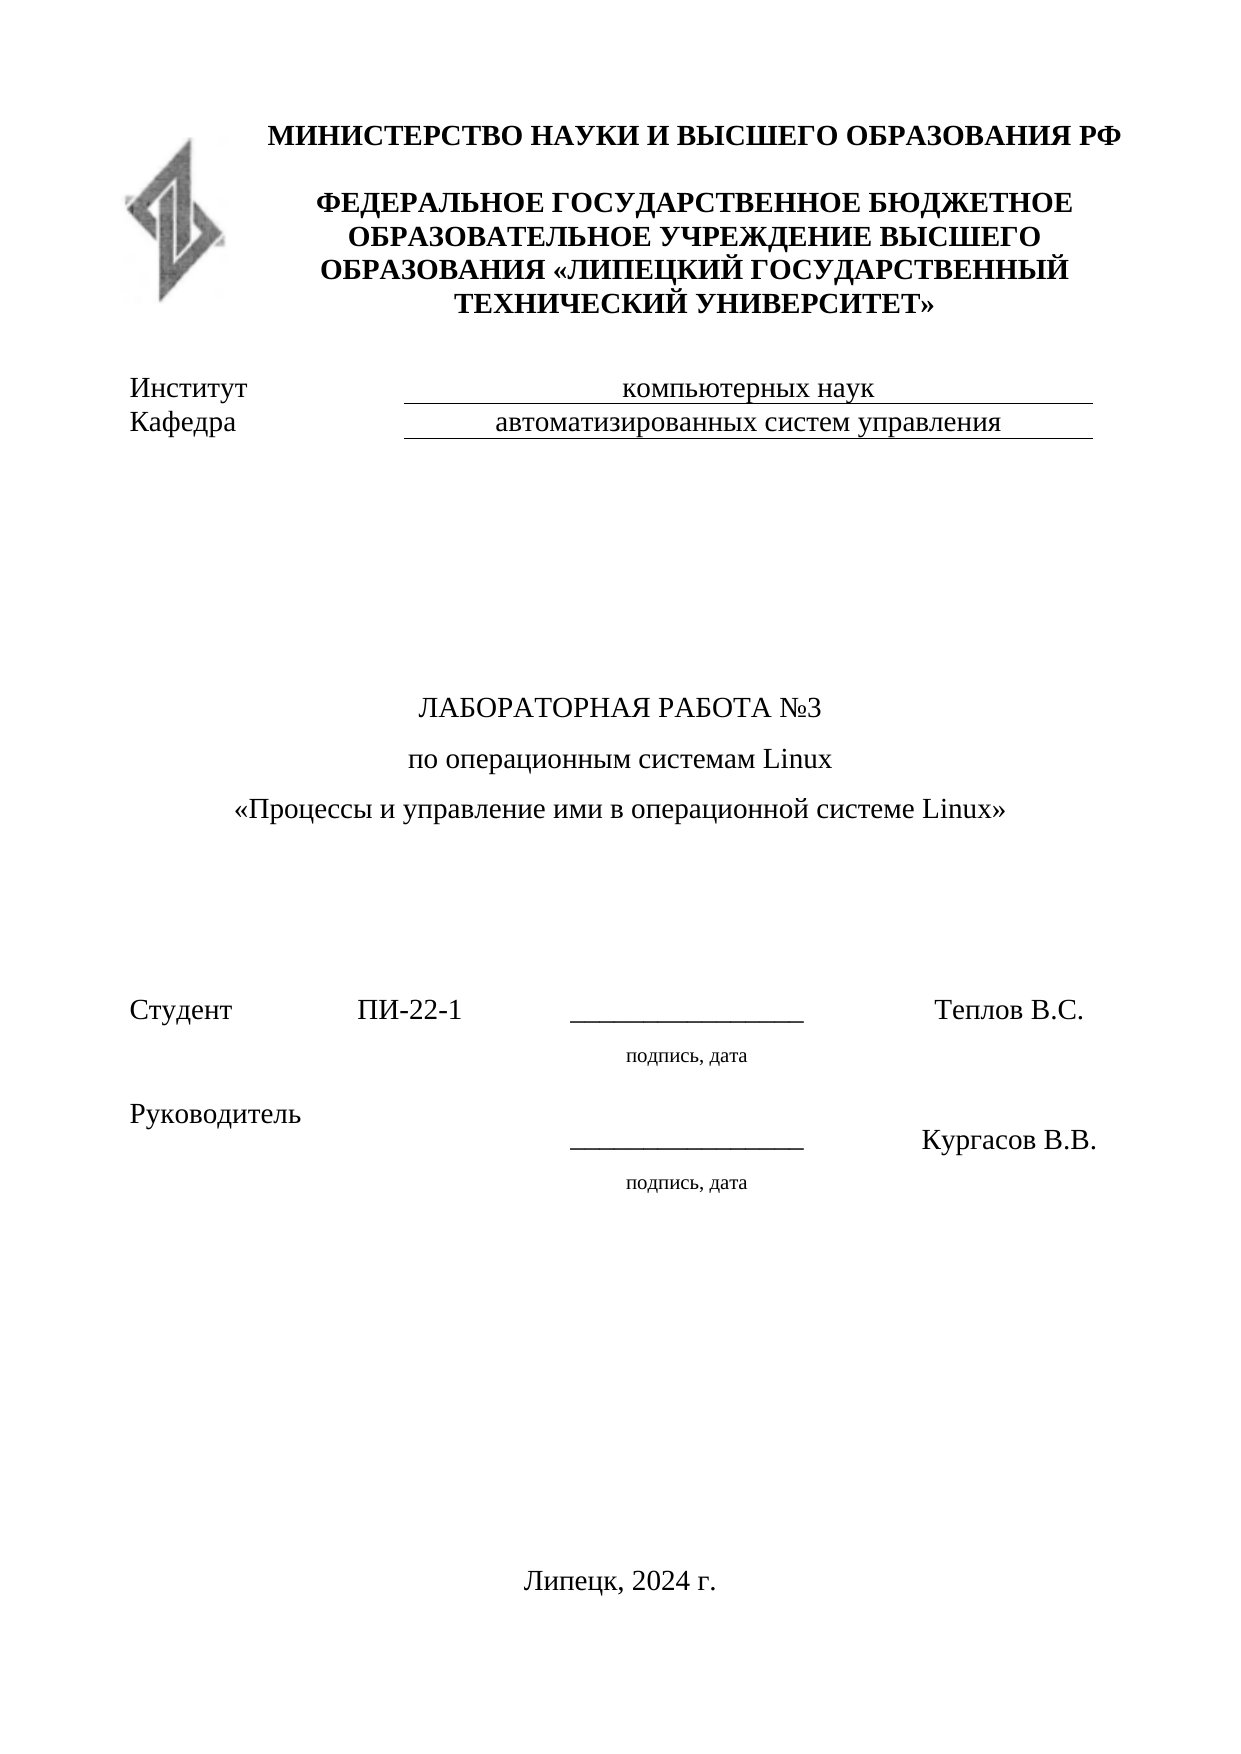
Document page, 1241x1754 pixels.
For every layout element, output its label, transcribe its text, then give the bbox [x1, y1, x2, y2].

text МИНИСТЕРСТВО НАУКИ И ВЫСШЕГО ОБРАЗОВАНИЯ РФ [118, 118, 1122, 152]
table_header Студент [118, 992, 343, 1083]
text Липецк, 2024 г. [118, 1563, 1122, 1596]
table_cell ________________ подпись, дата [476, 1119, 897, 1210]
table_cell Кафедра [118, 403, 404, 438]
table_cell Кургасов В.В. [897, 1083, 1121, 1210]
text «Процессы и управление ими в операционной системе Linux» [118, 791, 1122, 824]
table_header компьютерных наук [404, 370, 1093, 403]
table_header ПИ-22-1 [343, 992, 476, 1083]
picture [115, 122, 249, 320]
text по операционным системам Linux [118, 741, 1122, 774]
table_header ________________ подпись, дата [476, 992, 897, 1083]
table_header Институт [118, 370, 404, 403]
table_cell [476, 1083, 897, 1119]
table_cell автоматизированных систем управления [404, 404, 1093, 438]
text ФЕДЕРАЛЬНОЕ ГОСУДАРСТВЕННОЕ БЮДЖЕТНОЕ ОБРАЗОВАТЕЛЬНОЕ УЧРЕЖДЕНИЕ ВЫСШЕГО ОБРАЗОВАНИЯ «ЛИПЕЦКИЙ ГОСУДАРСТВЕННЫЙ ТЕХНИЧЕСКИЙ УНИВЕРСИТЕТ» [249, 185, 1122, 319]
text ЛАБОРАТОРНАЯ РАБОТА №3 [118, 690, 1122, 724]
table_header Теплов В.С. [897, 992, 1121, 1083]
table_cell Руководитель [118, 1083, 476, 1210]
